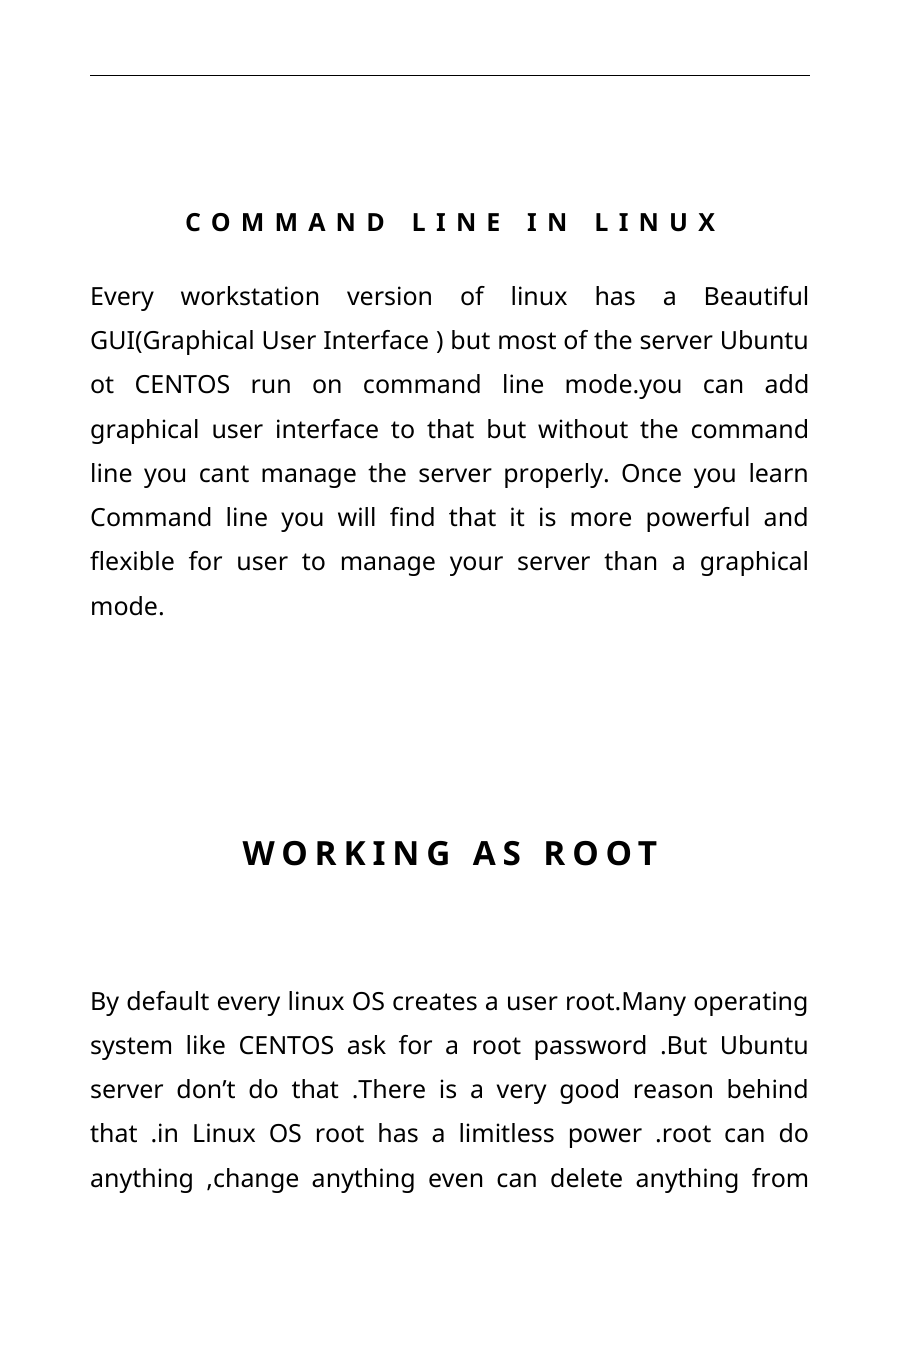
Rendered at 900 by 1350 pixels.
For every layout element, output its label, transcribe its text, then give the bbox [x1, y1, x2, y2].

text By default every linux OS creates a user root.Many operating system like CENTOS ask for a root password .But Ubuntu server don’t do that .There is a very good reason behind that .in Linux OS root has a limitless power .root can do anything ,change anything even can delete anything from [90, 983, 810, 1194]
text Every workstation version of linux has a Beautiful GUI(Graphical User Interface ) but most of the server Ubuntu ot CENTOS run on command line mode.you can add graphical user interface to that but without the command line you cant manage the server properly. Once you learn Command line you will find that it is more powerful and flexible for user to manage your server than a graphical mode. [90, 278, 810, 622]
subtitle WORKING AS ROOT [90, 829, 810, 875]
subtitle COMMAND LINE IN LINUX [90, 205, 810, 239]
